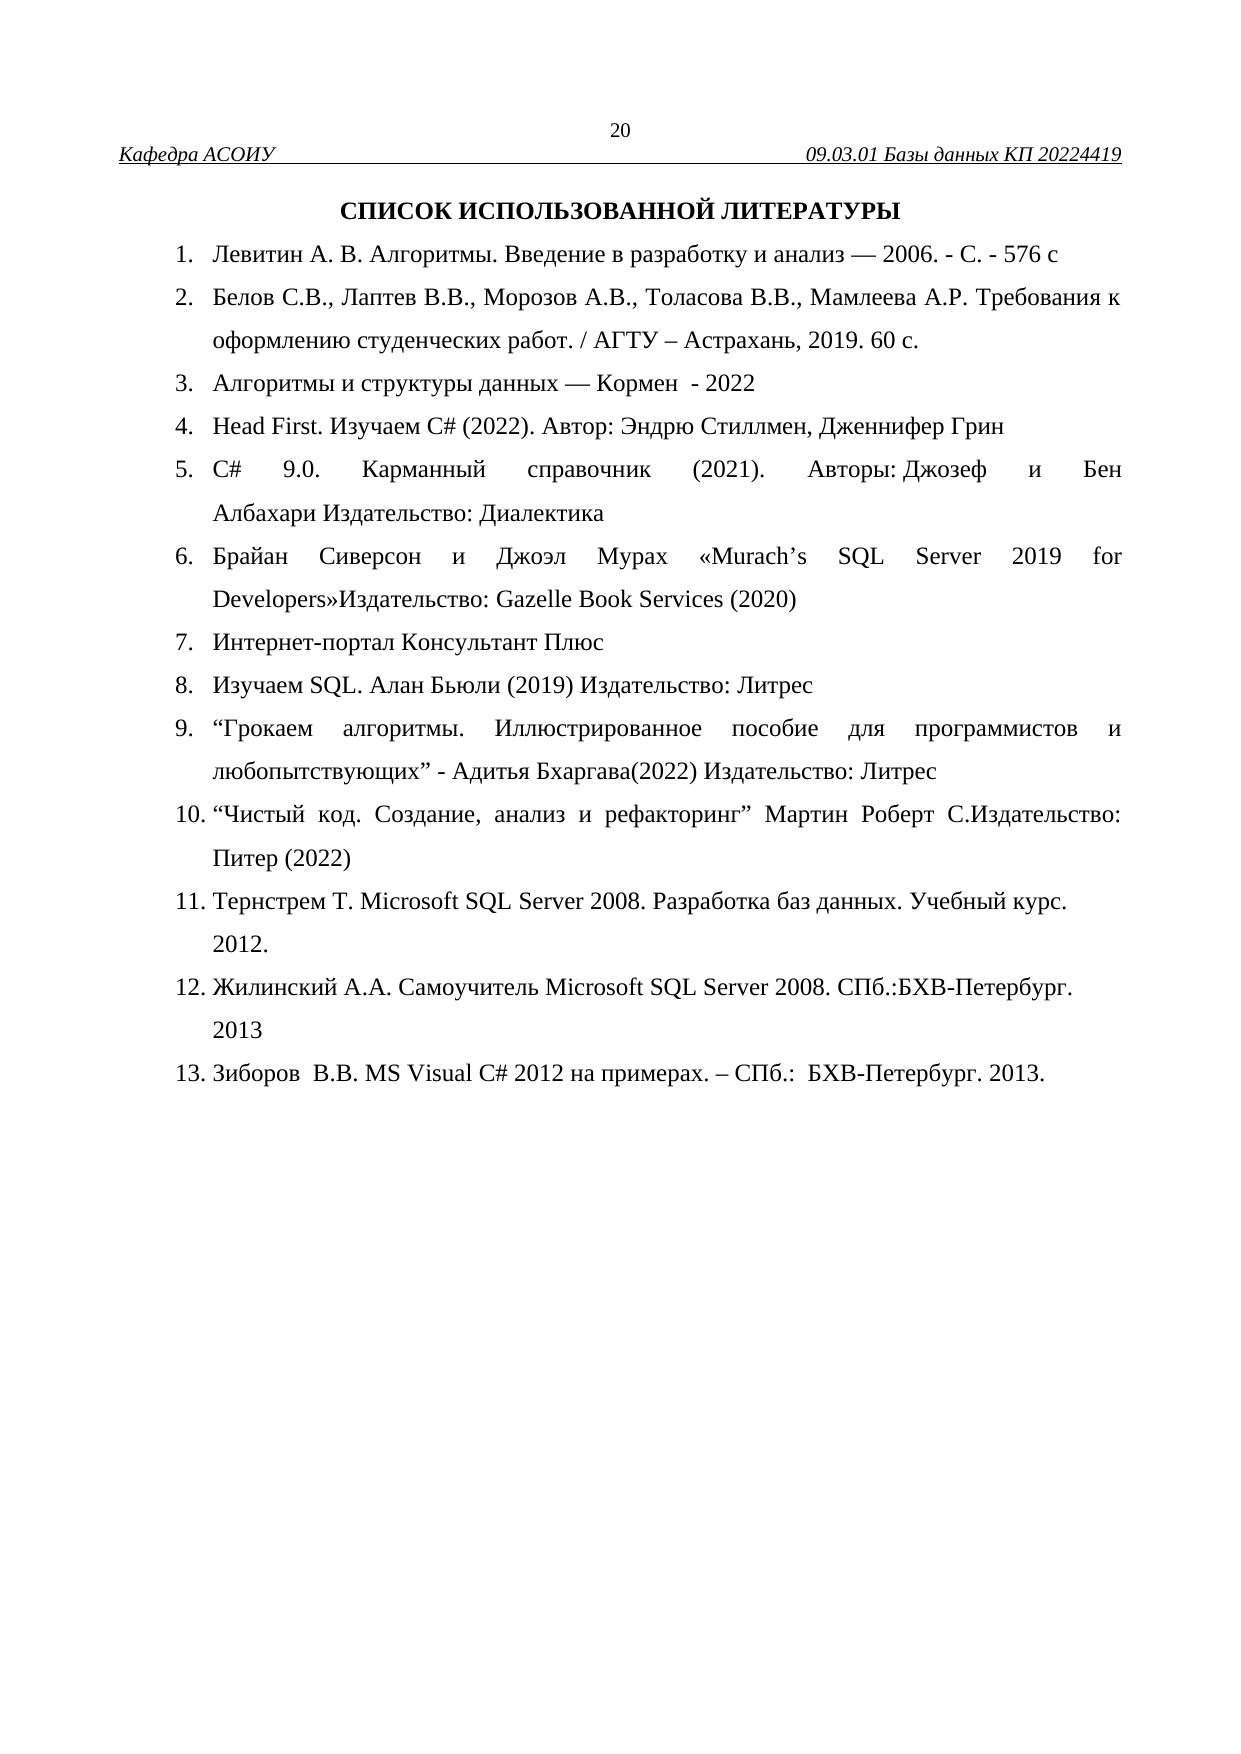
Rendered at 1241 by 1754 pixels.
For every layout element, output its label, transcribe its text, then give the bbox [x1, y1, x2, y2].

list “Чистый код. Создание, анализ и рефакторинг” Мартин Роберт С.Издательство: Питер (2022) [175, 799, 1122, 871]
list C# 9.0. Карманный справочник (2021). Авторы: Джозеф и Бен Албахари Издательство: Диалектика [175, 454, 1122, 526]
list Левитин А. В. Алгоритмы. Введение в разработку и анализ — 2006. - С. - 576 с [175, 239, 1122, 268]
list Изучаем SQL. Алан Бьюли (2019) Издательство: Литрес [175, 670, 1122, 699]
list Head First. Изучаем C# (2022). Автор: Эндрю Стиллмен, Дженнифер Грин [175, 411, 1122, 440]
list Алгоритмы и структуры данных — Кормен - 2022 [175, 368, 1122, 397]
list Зиборов В.В. MS Visual C# 2012 на примерах. – СПб.: БХВ-Петербург. 2013. [175, 1058, 1122, 1087]
list Интернет-портал Консультант Плюс [175, 627, 1122, 656]
list Тернстрем Т. Microsoft SQL Server 2008. Разработка баз данных. Учебный курс. 2012. [175, 886, 1122, 958]
list Брайан Сиверсон и Джоэл Мурах «Murach’s SQL Server 2019 for Developers»Издательство: Gazelle Book Services (2020) [175, 541, 1122, 613]
subtitle СПИСОК ИСПОЛЬЗОВАННОЙ ЛИТЕРАТУРЫ [118, 196, 1122, 224]
list Белов С.В., Лаптев В.В., Морозов А.В., Толасова В.В., Мамлеева А.Р. Требования к оформлению студенческих работ. / АГТУ – Астрахань, 2019. 60 с. [175, 282, 1122, 354]
list “Грокаем алгоритмы. Иллюстрированное пособие для программистов и любопытствующих” - Адитья Бхаргава(2022) Издательство: Литрес [175, 713, 1122, 785]
list Жилинский А.А. Самоучитель Microsoft SQL Server 2008. СПб.:БХВ-Петербург. 2013 [175, 972, 1122, 1044]
